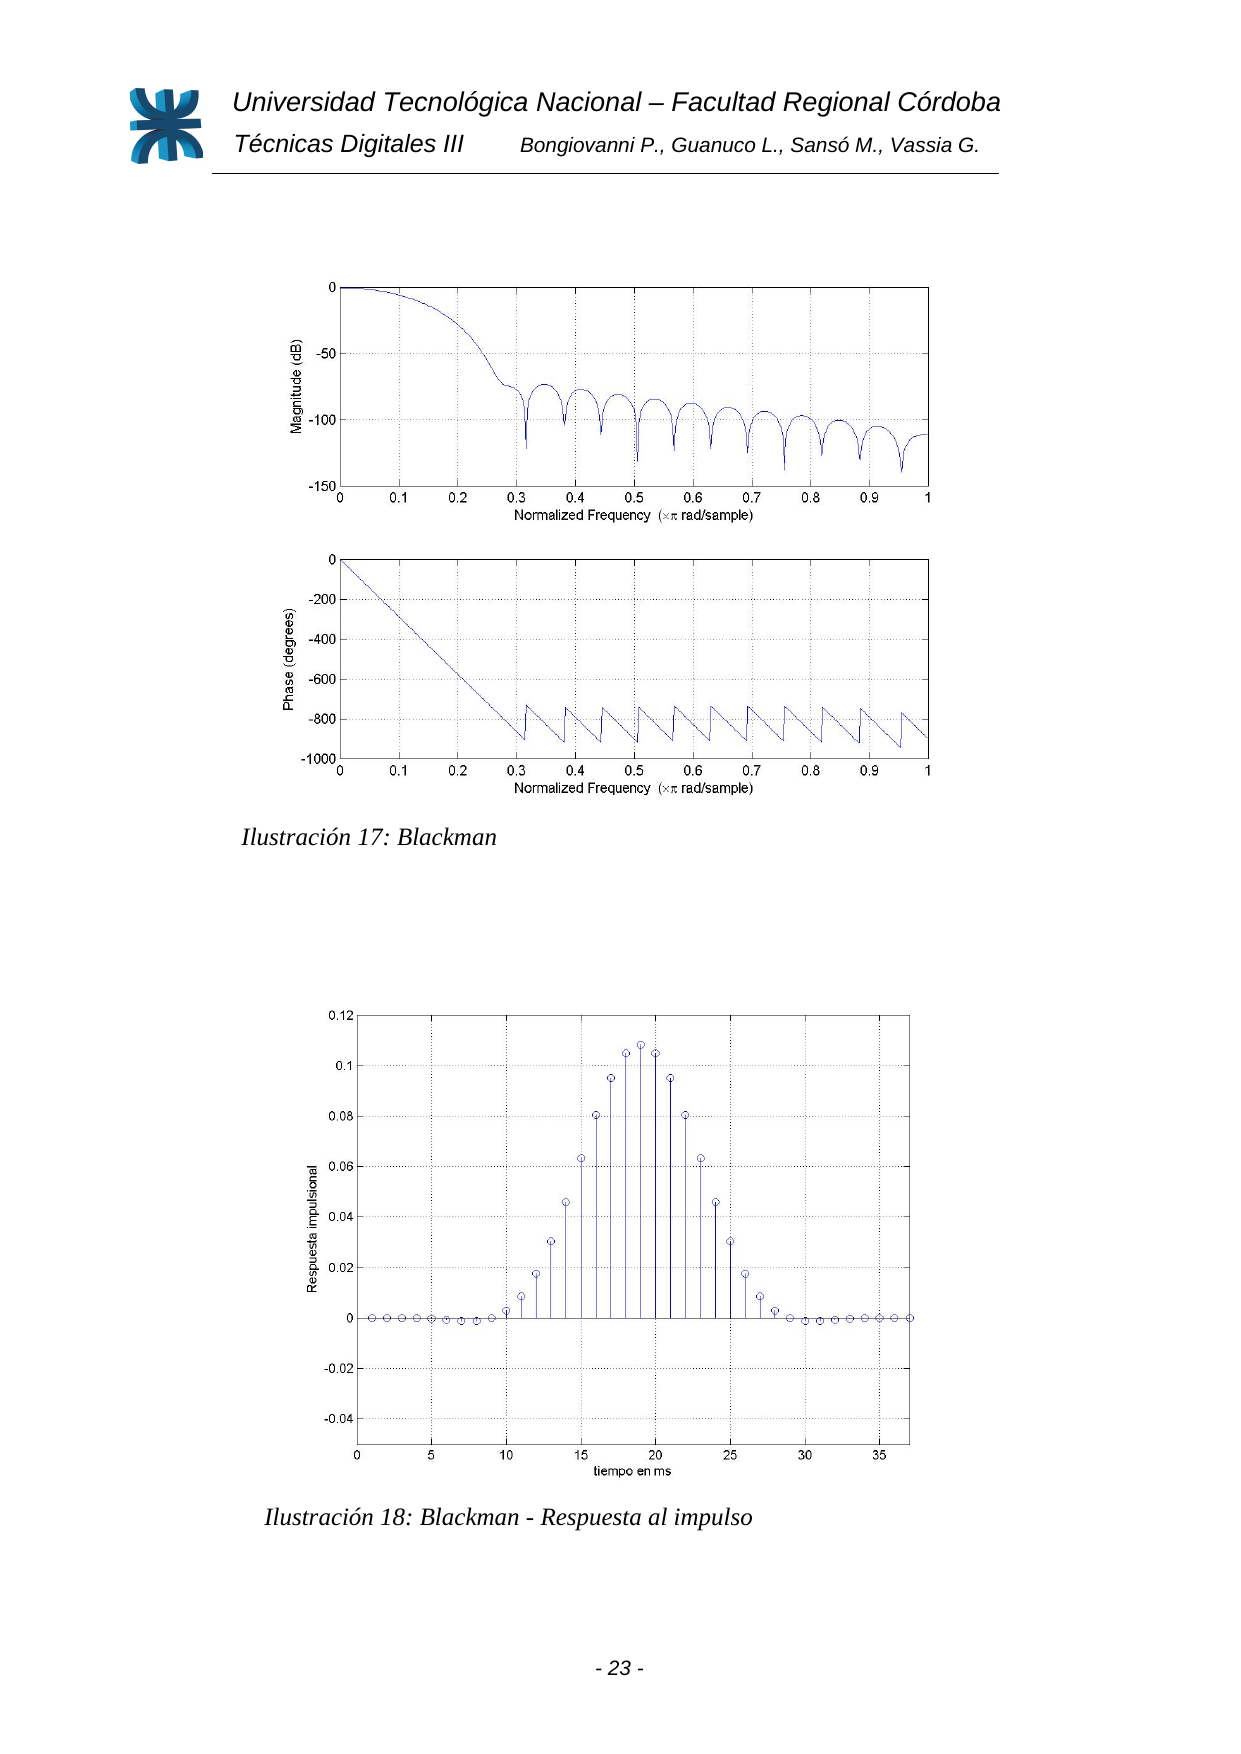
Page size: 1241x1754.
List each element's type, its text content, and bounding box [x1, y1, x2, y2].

picture [264, 975, 977, 1502]
picture [241, 243, 1000, 822]
text Ilustración 17: Blackman [241, 822, 999, 851]
text Ilustración 18: Blackman - Respuesta al impulso [264, 1502, 976, 1530]
picture [129, 88, 203, 164]
